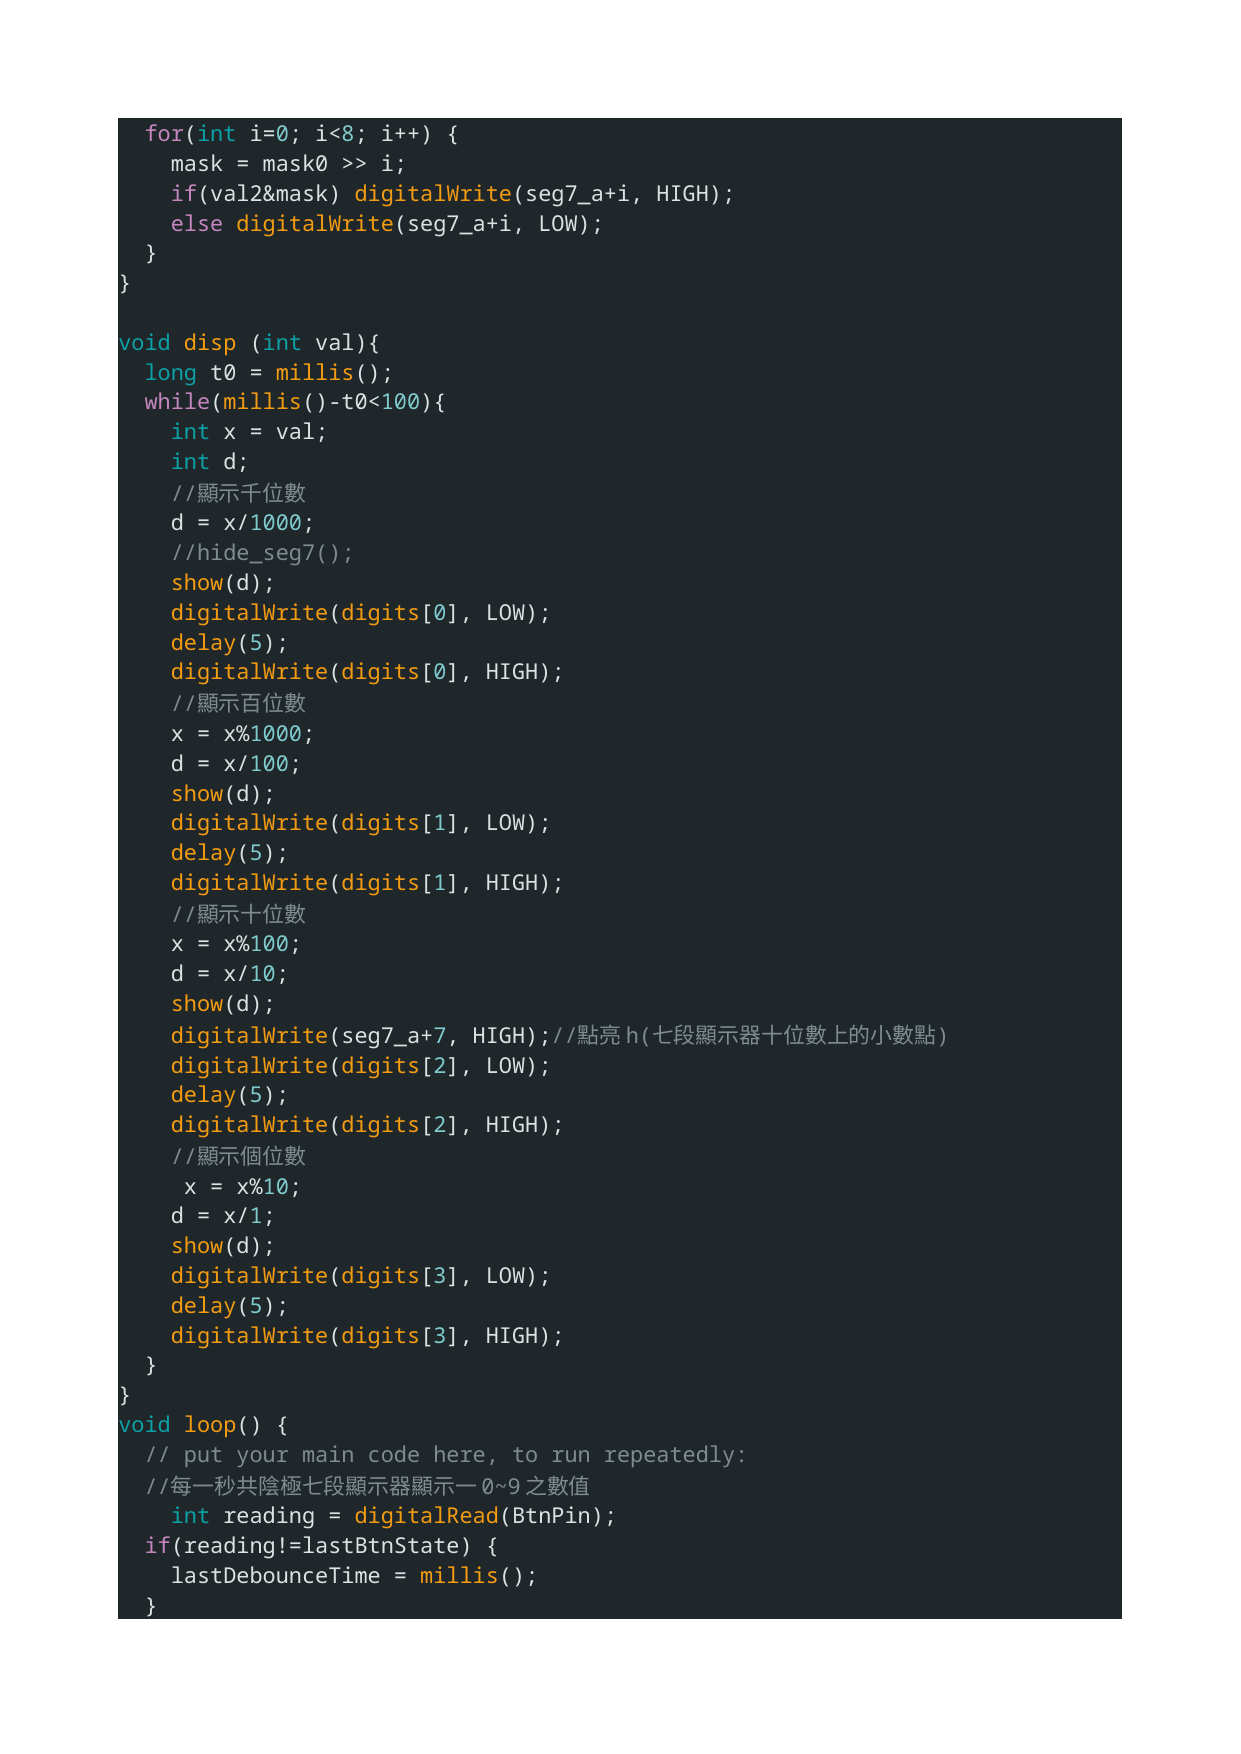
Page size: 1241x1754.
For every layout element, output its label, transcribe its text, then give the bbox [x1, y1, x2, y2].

text show(d); [118, 567, 1122, 597]
text } [118, 1590, 1122, 1619]
text digitalWrite(digits[2], LOW); [118, 1049, 1122, 1079]
text for(int i=0; i<8; i++) { [118, 118, 1122, 148]
text digitalWrite(digits[1], LOW); [118, 807, 1122, 837]
text d = x/1; [118, 1201, 1122, 1230]
text show(d); [118, 988, 1122, 1018]
text //顯示十位數 [118, 897, 1122, 928]
text //顯示千位數 [118, 476, 1122, 507]
text int reading = digitalRead(BtnPin); [118, 1500, 1122, 1530]
text //顯示個位數 [118, 1139, 1122, 1171]
text mask = mask0 >> i; [118, 148, 1122, 178]
text d = x/10; [118, 958, 1122, 988]
text if(val2&mask) digitalWrite(seg7_a+i, HIGH); [118, 178, 1122, 207]
text delay(5); [118, 837, 1122, 867]
text } [118, 237, 1122, 267]
text //每一秒共陰極七段顯示器顯示一0~9之數值 [118, 1469, 1122, 1500]
text digitalWrite(digits[1], HIGH); [118, 867, 1122, 897]
text digitalWrite(seg7_a+7, HIGH);//點亮h(七段顯示器十位數上的小數點) [118, 1018, 1122, 1049]
text } [118, 1379, 1122, 1409]
text show(d); [118, 1230, 1122, 1260]
text while(millis()-t0<100){ [118, 386, 1122, 416]
text digitalWrite(digits[0], HIGH); [118, 656, 1122, 686]
text long t0 = millis(); [118, 356, 1122, 386]
text lastDebounceTime = millis(); [118, 1560, 1122, 1590]
text x = x%10; [118, 1171, 1122, 1201]
text x = x%1000; [118, 718, 1122, 748]
text delay(5); [118, 1079, 1122, 1109]
text else digitalWrite(seg7_a+i, LOW); [118, 207, 1122, 237]
text } [118, 1349, 1122, 1379]
text d = x/1000; [118, 507, 1122, 537]
text } [118, 267, 1122, 297]
text // put your main code here, to run repeatedly: [118, 1439, 1122, 1469]
text x = x%100; [118, 928, 1122, 958]
text digitalWrite(digits[3], HIGH); [118, 1320, 1122, 1349]
text digitalWrite(digits[3], LOW); [118, 1260, 1122, 1290]
text d = x/100; [118, 748, 1122, 777]
text int d; [118, 446, 1122, 476]
text //顯示百位數 [118, 686, 1122, 718]
text //hide_seg7(); [118, 537, 1122, 567]
text digitalWrite(digits[0], LOW); [118, 597, 1122, 627]
text delay(5); [118, 1290, 1122, 1320]
text if(reading!=lastBtnState) { [118, 1530, 1122, 1560]
text void disp (int val){ [118, 327, 1122, 356]
text show(d); [118, 777, 1122, 807]
text void loop() { [118, 1409, 1122, 1439]
text digitalWrite(digits[2], HIGH); [118, 1109, 1122, 1139]
text int x = val; [118, 416, 1122, 446]
text delay(5); [118, 627, 1122, 656]
